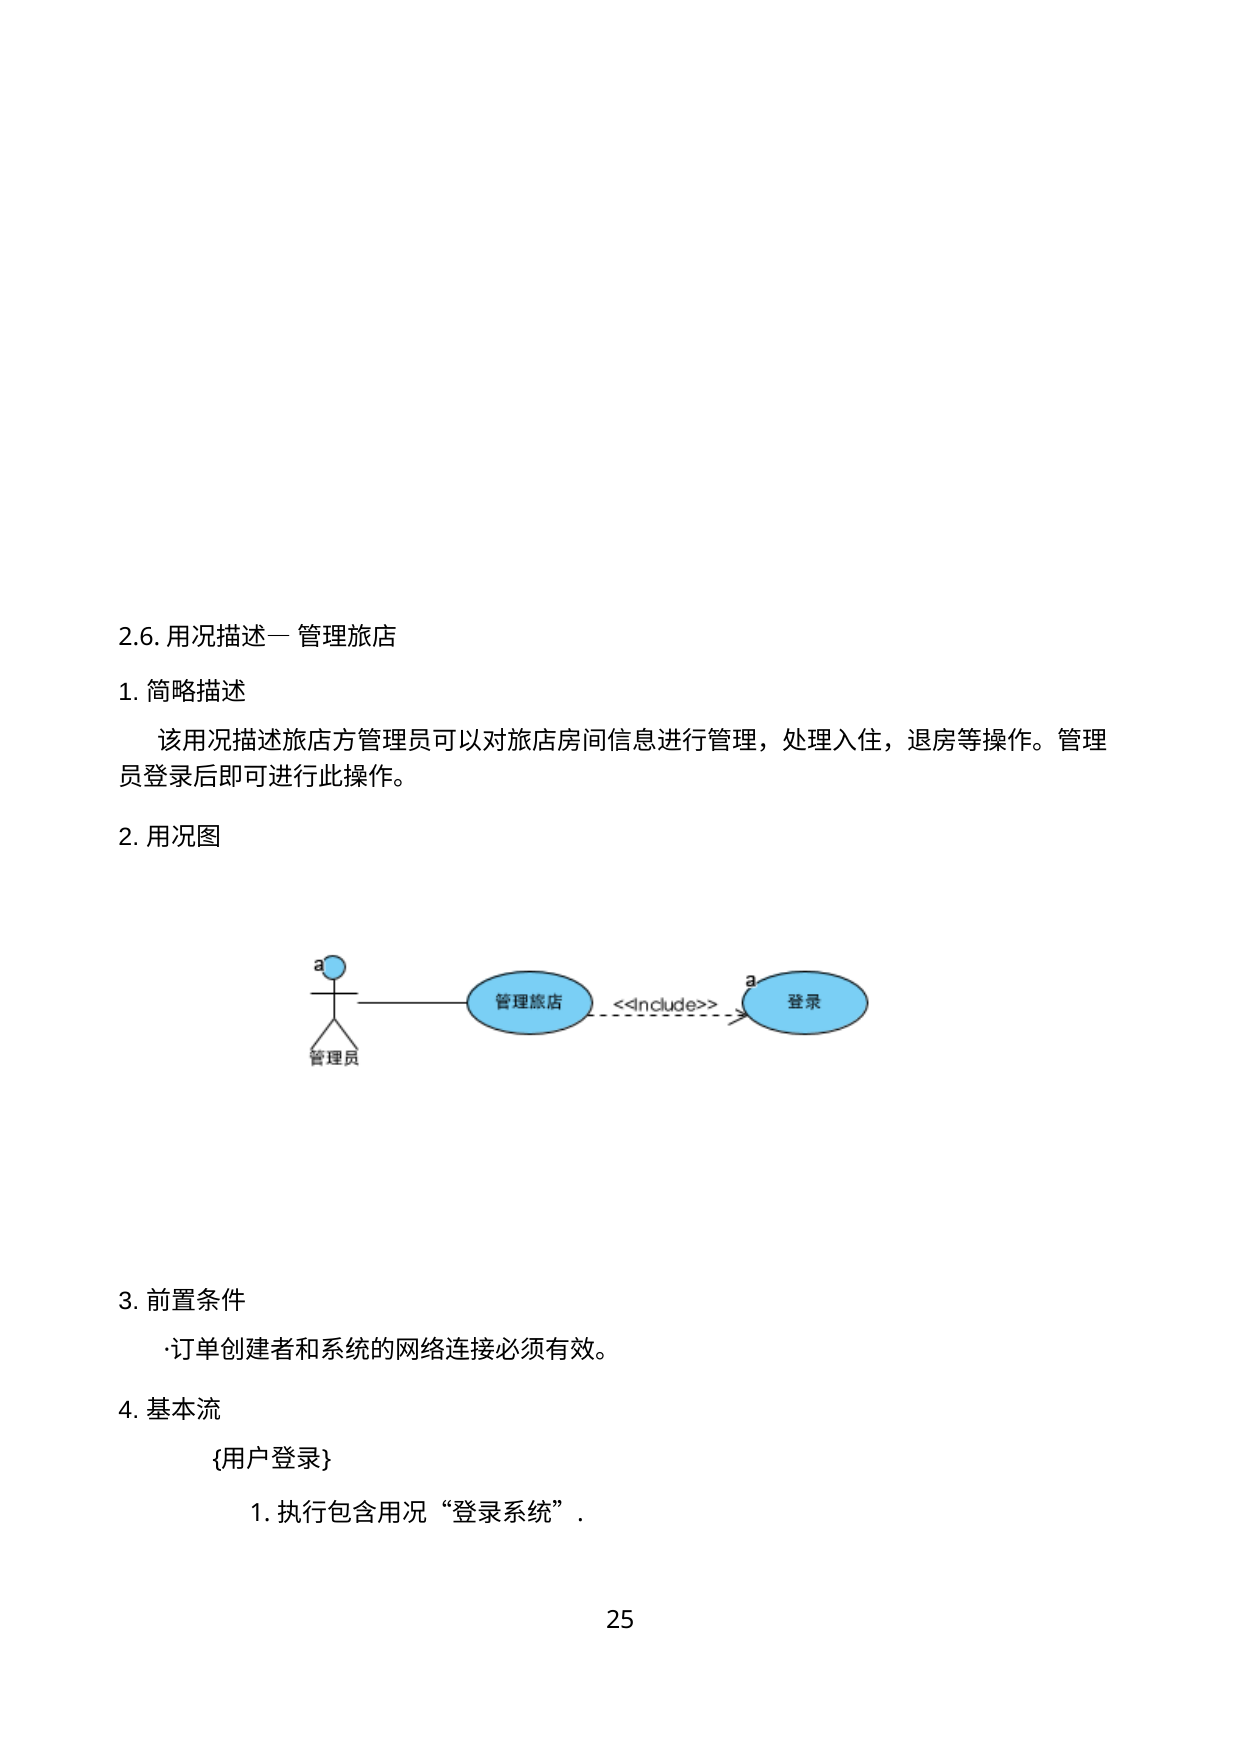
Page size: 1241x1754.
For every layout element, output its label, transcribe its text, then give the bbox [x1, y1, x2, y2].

text 该用况描述旅店方管理员可以对旅店房间信息进行管理，处理入住，退房等操作。管理员登录后即可进行此操作。 [118, 721, 1122, 793]
text 1. 执行包含用况“登录系统”. [118, 1493, 1122, 1529]
subtitle 前置条件 [118, 1280, 1122, 1316]
subtitle 简略描述 [118, 671, 1122, 707]
subtitle 用况描述— 管理旅店 [118, 616, 1122, 652]
picture [193, 860, 1047, 1223]
text ·订单创建者和系统的网络连接必须有效。 [118, 1329, 1122, 1366]
subtitle 基本流 [118, 1389, 1122, 1426]
subtitle 用况图 [118, 817, 1122, 853]
text {用户登录} [118, 1439, 1122, 1475]
